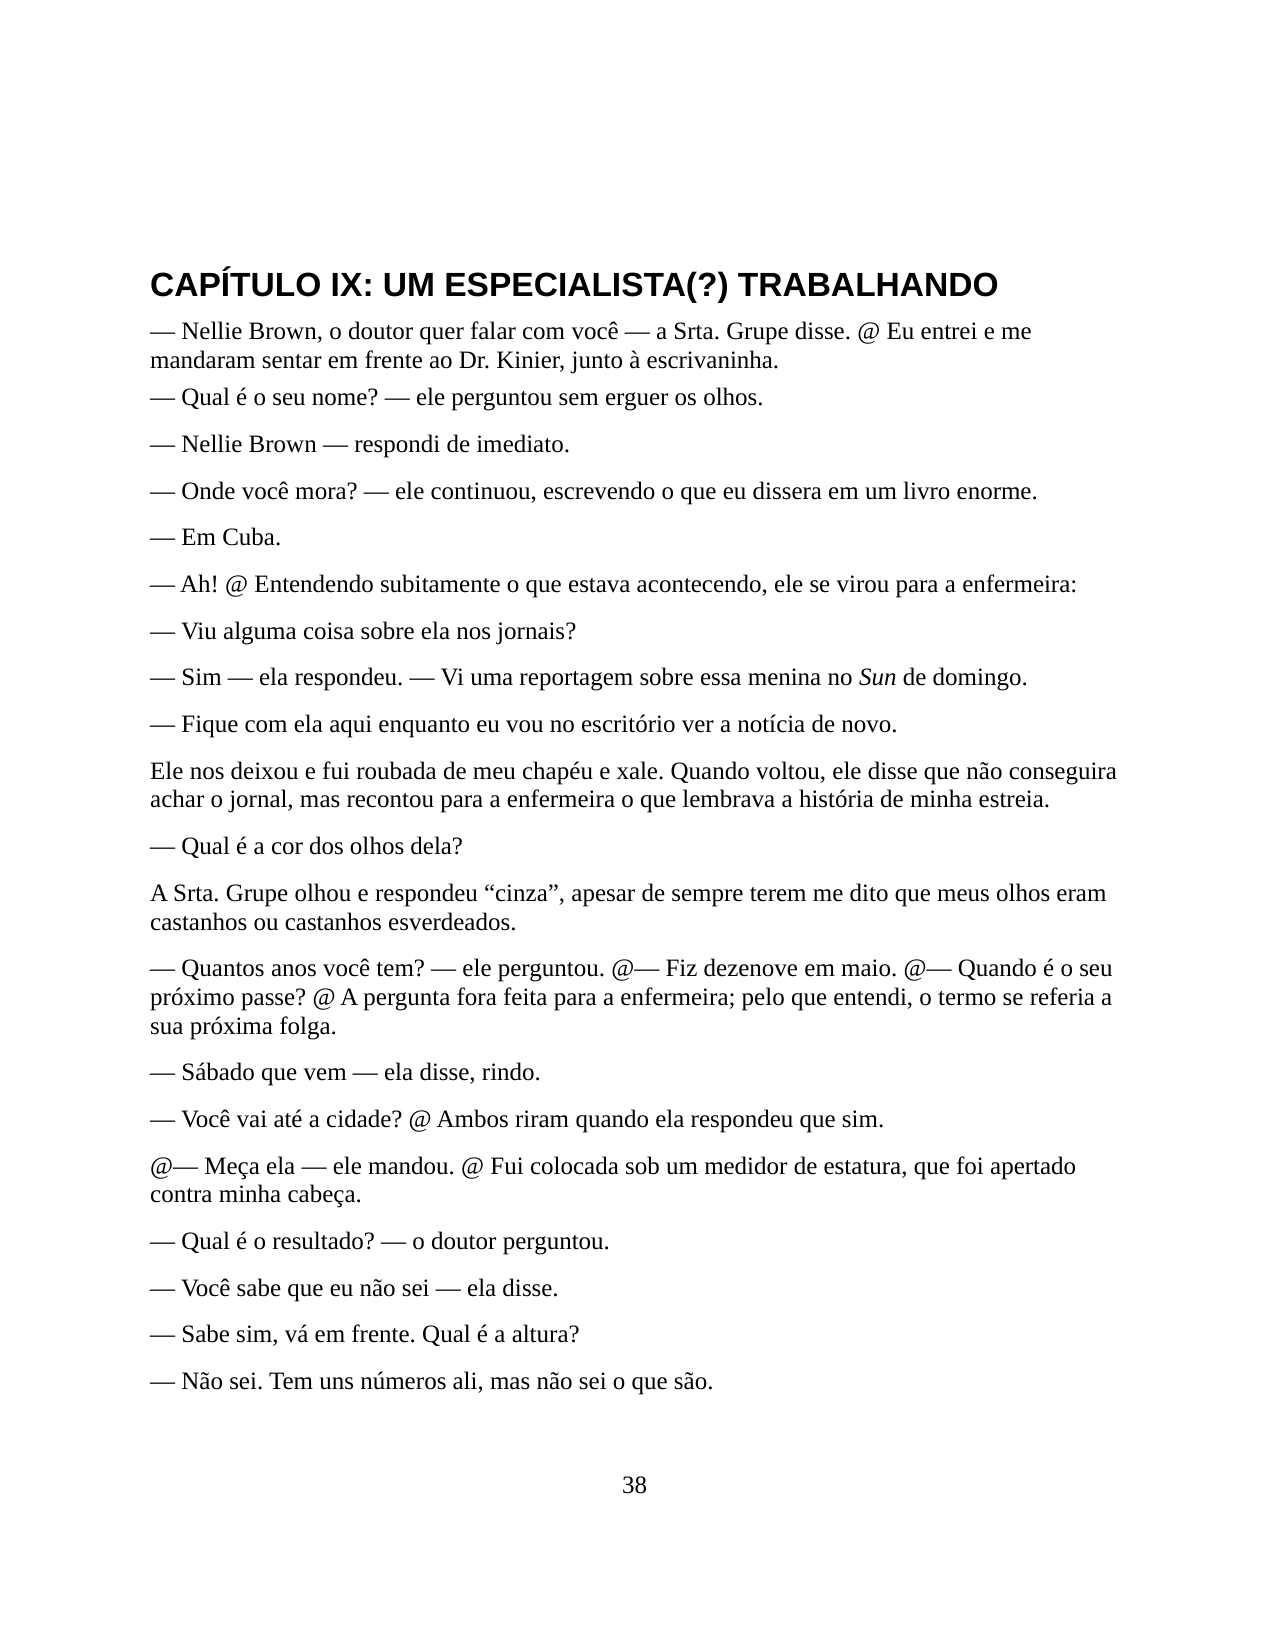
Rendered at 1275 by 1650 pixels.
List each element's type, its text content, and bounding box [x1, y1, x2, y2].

text — Ah! @ Entendendo subitamente o que estava acontecendo, ele se virou para a enfermeira: [150, 569, 1125, 598]
text A Srta. Grupe olhou e respondeu “cinza”, apesar de sempre terem me dito que meus olhos eram castanhos ou castanhos esverdeados. [150, 878, 1125, 935]
text — Você vai até a cidade? @ Ambos riram quando ela respondeu que sim. [150, 1104, 1125, 1133]
text — Onde você mora? — ele continuou, escrevendo o que eu dissera em um livro enorme. [150, 476, 1125, 504]
text — Qual é o seu nome? — ele perguntou sem erguer os olhos. [150, 382, 1125, 411]
text — Não sei. Tem uns números ali, mas não sei o que são. [150, 1366, 1125, 1395]
text — Nellie Brown, o doutor quer falar com você — a Srta. Grupe disse. @ Eu entrei e me mandaram sentar em frente ao Dr. Kinier, junto à escrivaninha. [150, 316, 1125, 373]
text — Quantos anos você tem? — ele perguntou. @— Fiz dezenove em maio. @— Quando é o seu próximo passe? @ A pergunta fora feita para a enfermeira; pelo que entendi, o termo se referia a sua próxima folga. [150, 953, 1125, 1039]
text @— Meça ela — ele mandou. @ Fui colocada sob um medidor de estatura, que foi apertado contra minha cabeça. [150, 1151, 1125, 1208]
text — Viu alguma coisa sobre ela nos jornais? [150, 616, 1125, 644]
text — Fique com ela aqui enquanto eu vou no escritório ver a notícia de novo. [150, 709, 1125, 738]
text — Sábado que vem — ela disse, rindo. [150, 1057, 1125, 1086]
subtitle CAPÍTULO IX: UM ESPECIALISTA(?) TRABALHANDO [150, 265, 1125, 303]
text — Em Cuba. [150, 522, 1125, 551]
text — Qual é a cor dos olhos dela? [150, 831, 1125, 860]
text — Nellie Brown — respondi de imediato. [150, 429, 1125, 458]
text — Sim — ela respondeu. — Vi uma reportagem sobre essa menina no Sun de domingo. [150, 662, 1125, 691]
text — Sabe sim, vá em frente. Qual é a altura? [150, 1319, 1125, 1348]
text — Qual é o resultado? — o doutor perguntou. [150, 1226, 1125, 1255]
text — Você sabe que eu não sei — ela disse. [150, 1273, 1125, 1302]
text Ele nos deixou e fui roubada de meu chapéu e xale. Quando voltou, ele disse que não conseguira achar o jornal, mas recontou para a enfermeira o que lembrava a história de minha estreia. [150, 756, 1125, 813]
